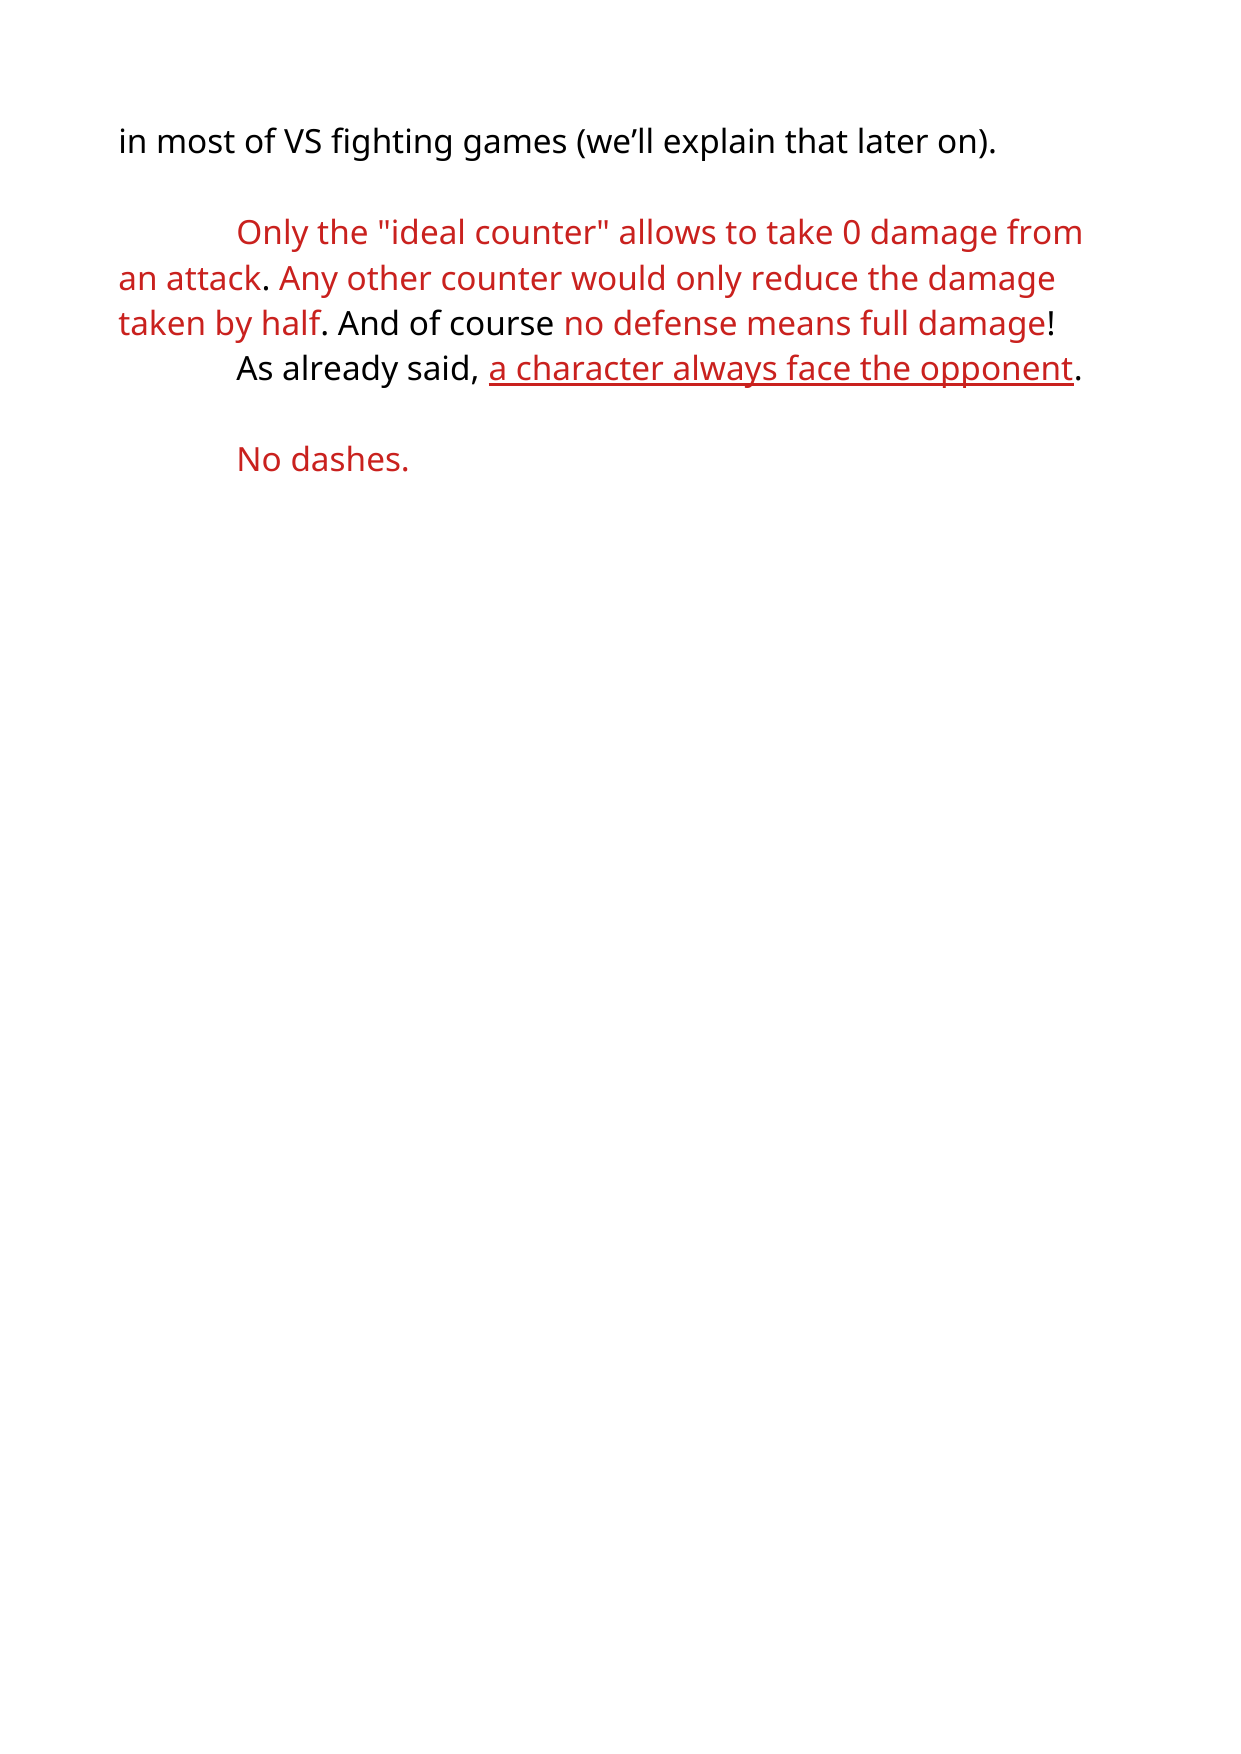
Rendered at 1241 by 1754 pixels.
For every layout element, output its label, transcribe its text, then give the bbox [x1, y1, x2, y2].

text As already said, a character always face the opponent. [118, 345, 1122, 391]
text No dashes. [118, 436, 1122, 481]
text Only the "ideal counter" allows to take 0 damage from an attack. Any other counter would only reduce the damage taken by half. And of course no defense means full damage! [118, 209, 1122, 345]
text in most of VS fighting games (we’ll explain that later on). [118, 118, 1122, 163]
